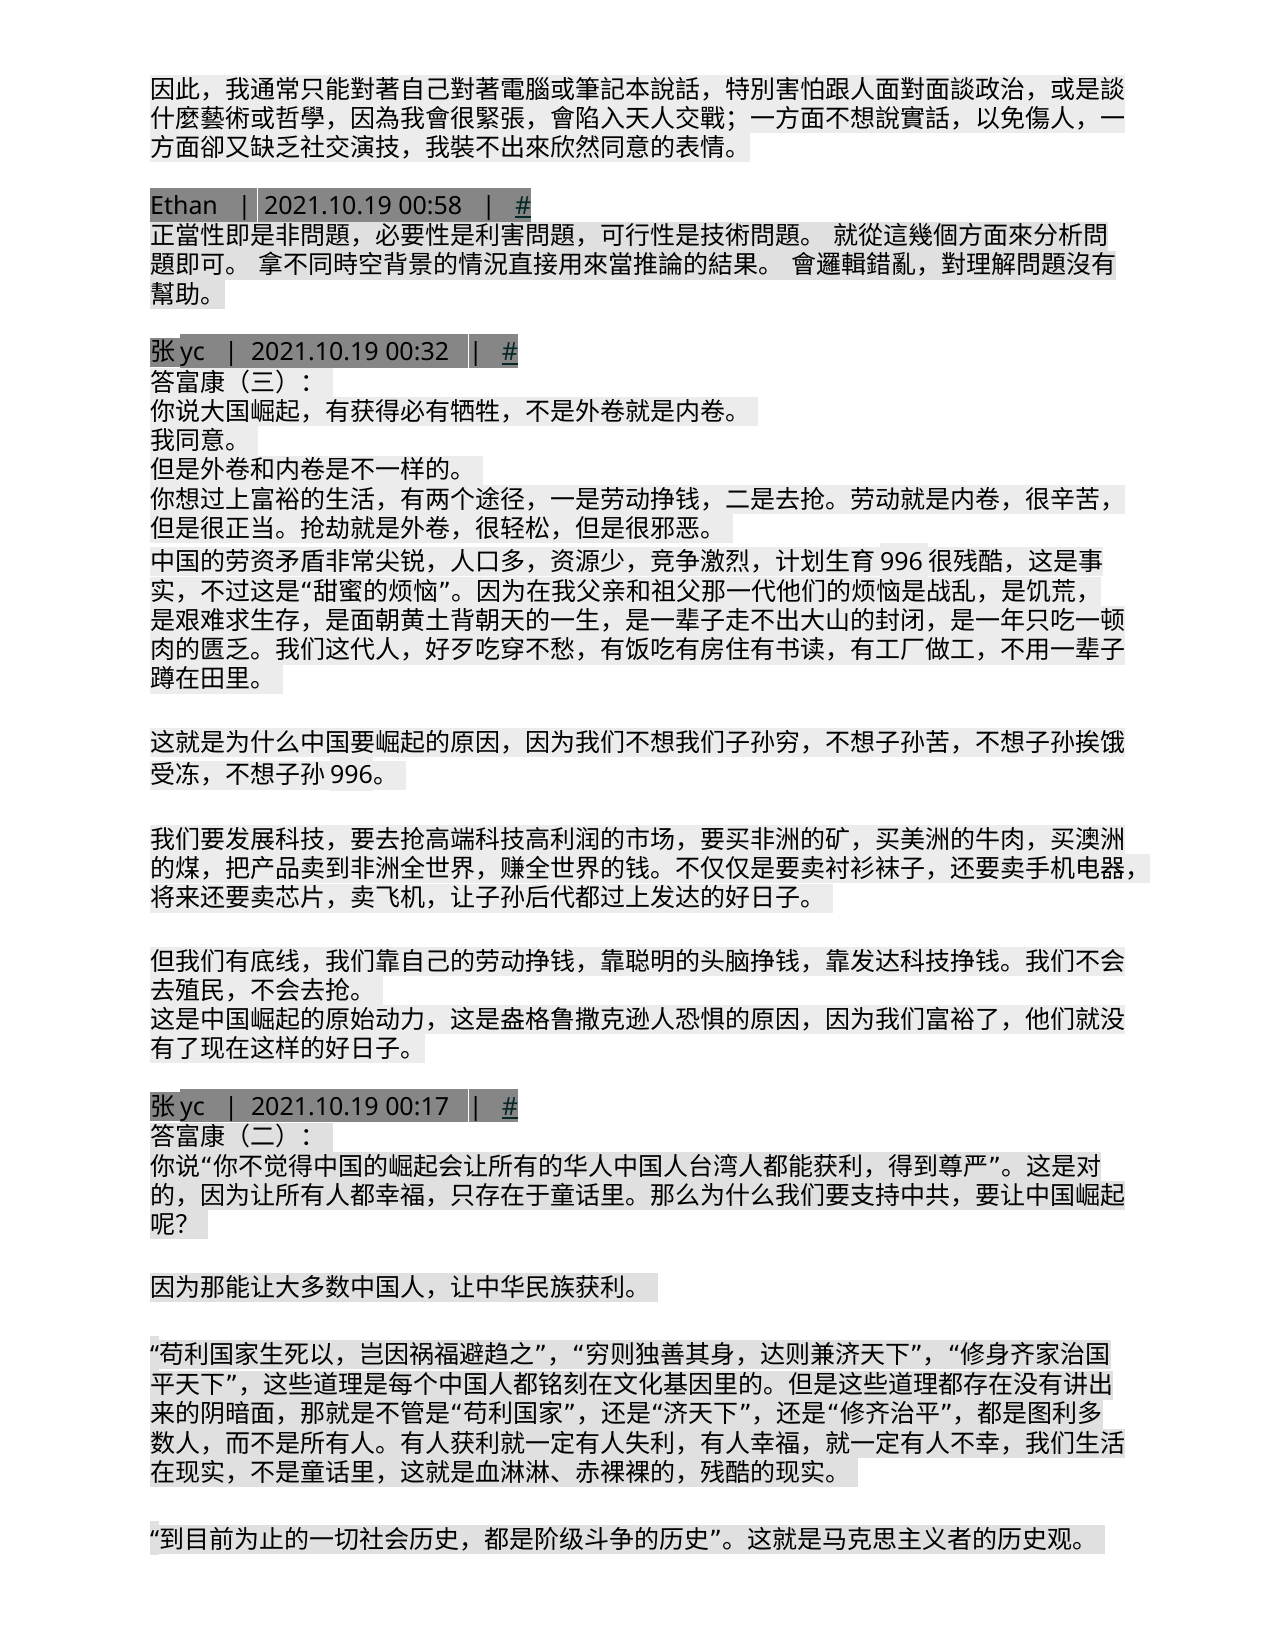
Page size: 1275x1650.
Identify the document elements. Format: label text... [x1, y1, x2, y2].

text 答富康（三）： 你说大国崛起，有获得必有牺牲，不是外卷就是内卷。 我同意。 但是外卷和内卷是不一样的。 你想过上富裕的生活，有两个途径，一是劳动挣钱，二是去抢。劳动就是内卷，很辛苦，但是很正当。抢劫就是外卷，很轻松，但是很邪恶。 中国的劳资矛盾非常尖锐，人口多，资源少，竞争激烈，计划生育996很残酷，这是事实，不过这是“甜蜜的烦恼”。因为在我父亲和祖父那一代他们的烦恼是战乱，是饥荒，是艰难求生存，是面朝黄土背朝天的一生，是一辈子走不出大山的封闭，是一年只吃一顿肉的匮乏。我们这代人，好歹吃穿不愁，有饭吃有房住有书读，有工厂做工，不用一辈子蹲在田里。 这就是为什么中国要崛起的原因，因为我们不想我们子孙穷，不想子孙苦，不想子孙挨饿受冻，不想子孙996。 我们要发展科技，要去抢高端科技高利润的市场，要买非洲的矿，买美洲的牛肉，买澳洲的煤，把产品卖到非洲全世界，赚全世界的钱。不仅仅是要卖衬衫袜子，还要卖手机电器，将来还要卖芯片，卖飞机，让子孙后代都过上发达的好日子。 但我们有底线，我们靠自己的劳动挣钱，靠聪明的头脑挣钱，靠发达科技挣钱。我们不会去殖民，不会去抢。 这是中国崛起的原始动力，这是盎格鲁撒克逊人恐惧的原因，因为我们富裕了，他们就没有了现在这样的好日子。 [150, 368, 1125, 1063]
text 张yc | 2021.10.19 00:32 | # [150, 334, 1125, 368]
text 张yc | 2021.10.19 00:17 | # [150, 1088, 1125, 1122]
text (續) 富康， 1，我想你完全沒有在看我或我們在寫什麼。我們什麼時候說骨肉相親必不相害？就是因為兩岸朝著人為炒作之骨肉相殘的方向發展，所以我們才發起議和團，避免一如南斯拉夫內戰或烏克蘭與波蘭之間的手足相殘。 2. 我看不出你提出任何具有認知意義的想法，故也無從反對。一如我之前所說，你的想法既非對亦非錯，而是沒有對錯可言，因為根本沒有想法，從何 "強烈反對" 起？猶如坊間鄰里之閒聊家常，缺乏認知意義。老實一點的聽眾，只能尷尬地嗯嗯啊啊，點頭微笑，無法就其內容置評，畢竟不知所云。 3. 同2，你的想法無從反對起，並不是因為你提出一個深刻的論點，而是因為沒有論點可言。 例如你說，中國崛起，不會讓所有華人都獲利。這不是有說等於沒說嗎？那就好像說："文明的發展，不一定對每一個人都有利"，或是"每天吃東西，不一定全然有利"。這不是空洞廢話嗎？ 例如你還說，"大國崛起，有得必有失"。這也是毫無意義的空洞廢話。 例如你說，大國崛起，若不是對外發動戰爭搶劫奴役世人，便是對內壓榨自己的國民；中國以前很衰弱，無法對外侵略，只好對內以一胎化政策壓迫國民，"進行計畫性屠殺"。 這類玄談，我無法參透，更不用說反駁了。 4. 你似乎很喜歡進行奇怪的心理分析，其實，不論好評惡評，對當事人都是折磨，至少對我來說是這樣。 所謂議論，就是議事論理，而不是你啊我啊他的。 例如你說，"巴勒網的各位，真的覺得兩岸統一，自己必然是獲利的一方？還是您願意為一個從未入籍的祖國犧牲奉獻當柴燒？" 這不是在討論，這是三姑六婆式的八卦閒聊，毫無認知意義不是嗎？ 5. 你還有一類想法就是同樣缺乏意義的心靈雞湯。例如你說："打敗邪惡的，常常不是正義，而是另一種型態的邪惡。" 你想，別人聽了這類空洞道德訓誨，還能說什麼？能搭什麼腔？只能尷尬陪笑臉嗯嗯啊啊說 "對啊、是啊"，不是嗎？ 6. 另一類就是同樣缺乏認知意義的指控。例如你說："(你們) 為了相信邪惡美帝必被擊敗，所以相信中國共產黨，因此對共產黨的藏污納垢視而不見？" 7.還有更好笑的，例如你說，“如果中共真的重視民意，那麼，今天晚上就應該馬上攻打台灣才對。” 我的個人心願是走遍祖國大陸。學姐如果真的在乎我的心願，我們就應該今天晚上馬上去遊遍大江南北？ 我們議論一個事情，最好是根據長久的研究和紮紮實實的理解，從而產生想法，而非憑空瞎掰或主觀好惡，然後以為別人也都是這樣子伊伊啊啊在理解事情。 後記： 有一隻狗，跟幾隻貓打牌，狗狗老是輸，因為他藏不住心裏話，他缺乏演技，每當他拿到一手好牌時，就開始樂得搖尾巴。 我類似這隻狗，沒有演技可言。我沒法假裝對各種傻話表示仰慕，我也沒辦法假裝對比方說"一加一等於五" 點頭稱讚。 因此，我通常只能對著自己對著電腦或筆記本說話，特別害怕跟人面對面談政治，或是談什麼藝術或哲學，因為我會很緊張，會陷入天人交戰；一方面不想說實話，以免傷人，一方面卻又缺乏社交演技，我裝不出來欣然同意的表情。 [150, 75, 1125, 162]
text 正當性即是非問題，必要性是利害問題，可行性是技術問題。 就從這幾個方面來分析問題即可。 拿不同時空背景的情況直接用來當推論的結果。 會邏輯錯亂，對理解問題沒有幫助。 [150, 222, 1125, 309]
text Ethan | 2021.10.19 00:58 | # [150, 187, 1125, 222]
text 答富康（二）： 你说“你不觉得中国的崛起会让所有的华人中国人台湾人都能获利，得到尊严”。这是对的，因为让所有人都幸福，只存在于童话里。那么为什么我们要支持中共，要让中国崛起呢？ 因为那能让大多数中国人，让中华民族获利。 “苟利国家生死以，岂因祸福避趋之”，“穷则独善其身，达则兼济天下”，“修身齐家治国平天下”，这些道理是每个中国人都铭刻在文化基因里的。但是这些道理都存在没有讲出来的阴暗面，那就是不管是“苟利国家”，还是“济天下”，还是“修齐治平”，都是图利多数人，而不是所有人。有人获利就一定有人失利，有人幸福，就一定有人不幸，我们生活在现实，不是童话里，这就是血淋淋、赤裸裸的，残酷的现实。 “到目前为止的一切社会历史，都是阶级斗争的历史”。这就是马克思主义者的历史观。 [150, 1122, 1125, 1555]
